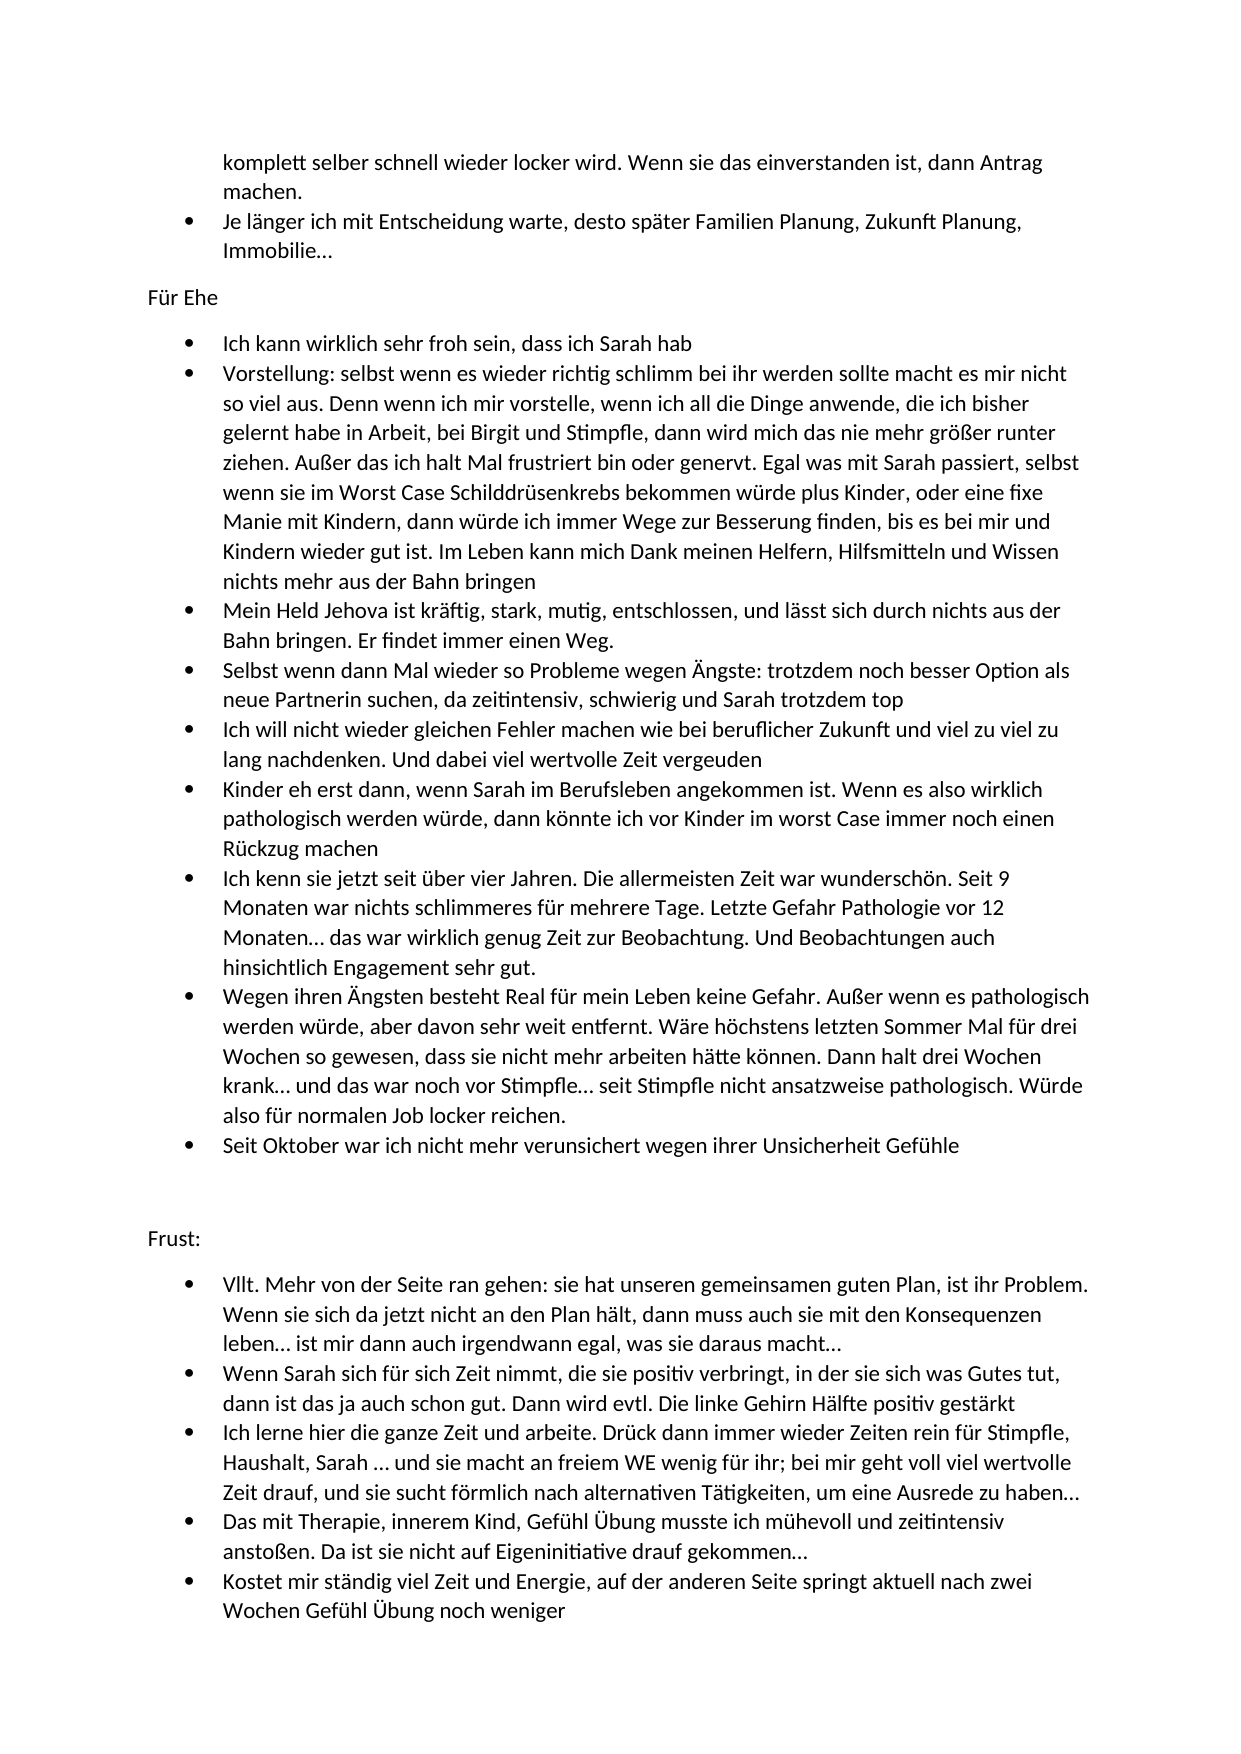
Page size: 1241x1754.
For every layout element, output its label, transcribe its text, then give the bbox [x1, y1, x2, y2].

list komplett selber schnell wieder locker wird. Wenn sie das einverstanden ist, dann Antrag machen. [185, 148, 1093, 205]
list Vllt. Mehr von der Seite ran gehen: sie hat unseren gemeinsamen guten Plan, ist ihr Problem. Wenn sie sich da jetzt nicht an den Plan hält, dann muss auch sie mit den Konsequenzen leben… ist mir dann auch irgendwann egal, was sie daraus macht… [185, 1270, 1093, 1357]
list Das mit Therapie, innerem Kind, Gefühl Übung musste ich mühevoll und zeitintensiv anstoßen. Da ist sie nicht auf Eigeninitiative drauf gekommen… [185, 1507, 1093, 1565]
text Frust: [148, 1224, 1093, 1252]
list Selbst wenn dann Mal wieder so Probleme wegen Ängste: trotzdem noch besser Option als neue Partnerin suchen, da zeitintensiv, schwierig und Sarah trotzdem top [185, 656, 1093, 714]
list Kinder eh erst dann, wenn Sarah im Berufsleben angekommen ist. Wenn es also wirklich pathologisch werden würde, dann könnte ich vor Kinder im worst Case immer noch einen Rückzug machen [185, 775, 1093, 862]
list Mein Held Jehova ist kräftig, stark, mutig, entschlossen, und lässt sich durch nichts aus der Bahn bringen. Er findet immer einen Weg. [185, 597, 1093, 654]
list Wenn Sarah sich für sich Zeit nimmt, die sie positiv verbringt, in der sie sich was Gutes tut, dann ist das ja auch schon gut. Dann wird evtl. Die linke Gehirn Hälfte positiv gestärkt [185, 1359, 1093, 1417]
list Ich lerne hier die ganze Zeit und arbeite. Drück dann immer wieder Zeiten rein für Stimpfle, Haushalt, Sarah … und sie macht an freiem WE wenig für ihr; bei mir geht voll viel wertvolle Zeit drauf, und sie sucht förmlich nach alternativen Tätigkeiten, um eine Ausrede zu haben… [185, 1418, 1093, 1506]
list Seit Oktober war ich nicht mehr verunsichert wegen ihrer Unsicherheit Gefühle [185, 1131, 1093, 1159]
list Ich will nicht wieder gleichen Fehler machen wie bei beruflicher Zukunft und viel zu viel zu lang nachdenken. Und dabei viel wertvolle Zeit vergeuden [185, 715, 1093, 773]
text Für Ehe [148, 283, 1093, 311]
list Wegen ihren Ängsten besteht Real für mein Leben keine Gefahr. Außer wenn es pathologisch werden würde, aber davon sehr weit entfernt. Wäre höchstens letzten Sommer Mal für drei Wochen so gewesen, dass sie nicht mehr arbeiten hätte können. Dann halt drei Wochen krank… und das war noch vor Stimpfle… seit Stimpfle nicht ansatzweise pathologisch. Würde also für normalen Job locker reichen. [185, 982, 1093, 1129]
list Ich kann wirklich sehr froh sein, dass ich Sarah hab [185, 329, 1093, 357]
list Vorstellung: selbst wenn es wieder richtig schlimm bei ihr werden sollte macht es mir nicht so viel aus. Denn wenn ich mir vorstelle, wenn ich all die Dinge anwende, die ich bisher gelernt habe in Arbeit, bei Birgit und Stimpfle, dann wird mich das nie mehr größer runter ziehen. Außer das ich halt Mal frustriert bin oder genervt. Egal was mit Sarah passiert, selbst wenn sie im Worst Case Schilddrüsenkrebs bekommen würde plus Kinder, oder eine fixe Manie mit Kindern, dann würde ich immer Wege zur Besserung finden, bis es bei mir und Kindern wieder gut ist. Im Leben kann mich Dank meinen Helfern, Hilfsmitteln und Wissen nichts mehr aus der Bahn bringen [185, 359, 1093, 595]
list Ich kenn sie jetzt seit über vier Jahren. Die allermeisten Zeit war wunderschön. Seit 9 Monaten war nichts schlimmeres für mehrere Tage. Letzte Gefahr Pathologie vor 12 Monaten… das war wirklich genug Zeit zur Beobachtung. Und Beobachtungen auch hinsichtlich Engagement sehr gut. [185, 864, 1093, 981]
list Kostet mir ständig viel Zeit und Energie, auf der anderen Seite springt aktuell nach zwei Wochen Gefühl Übung noch weniger [185, 1567, 1093, 1624]
list Je länger ich mit Entscheidung warte, desto später Familien Planung, Zukunft Planung, Immobilie… [185, 207, 1093, 265]
